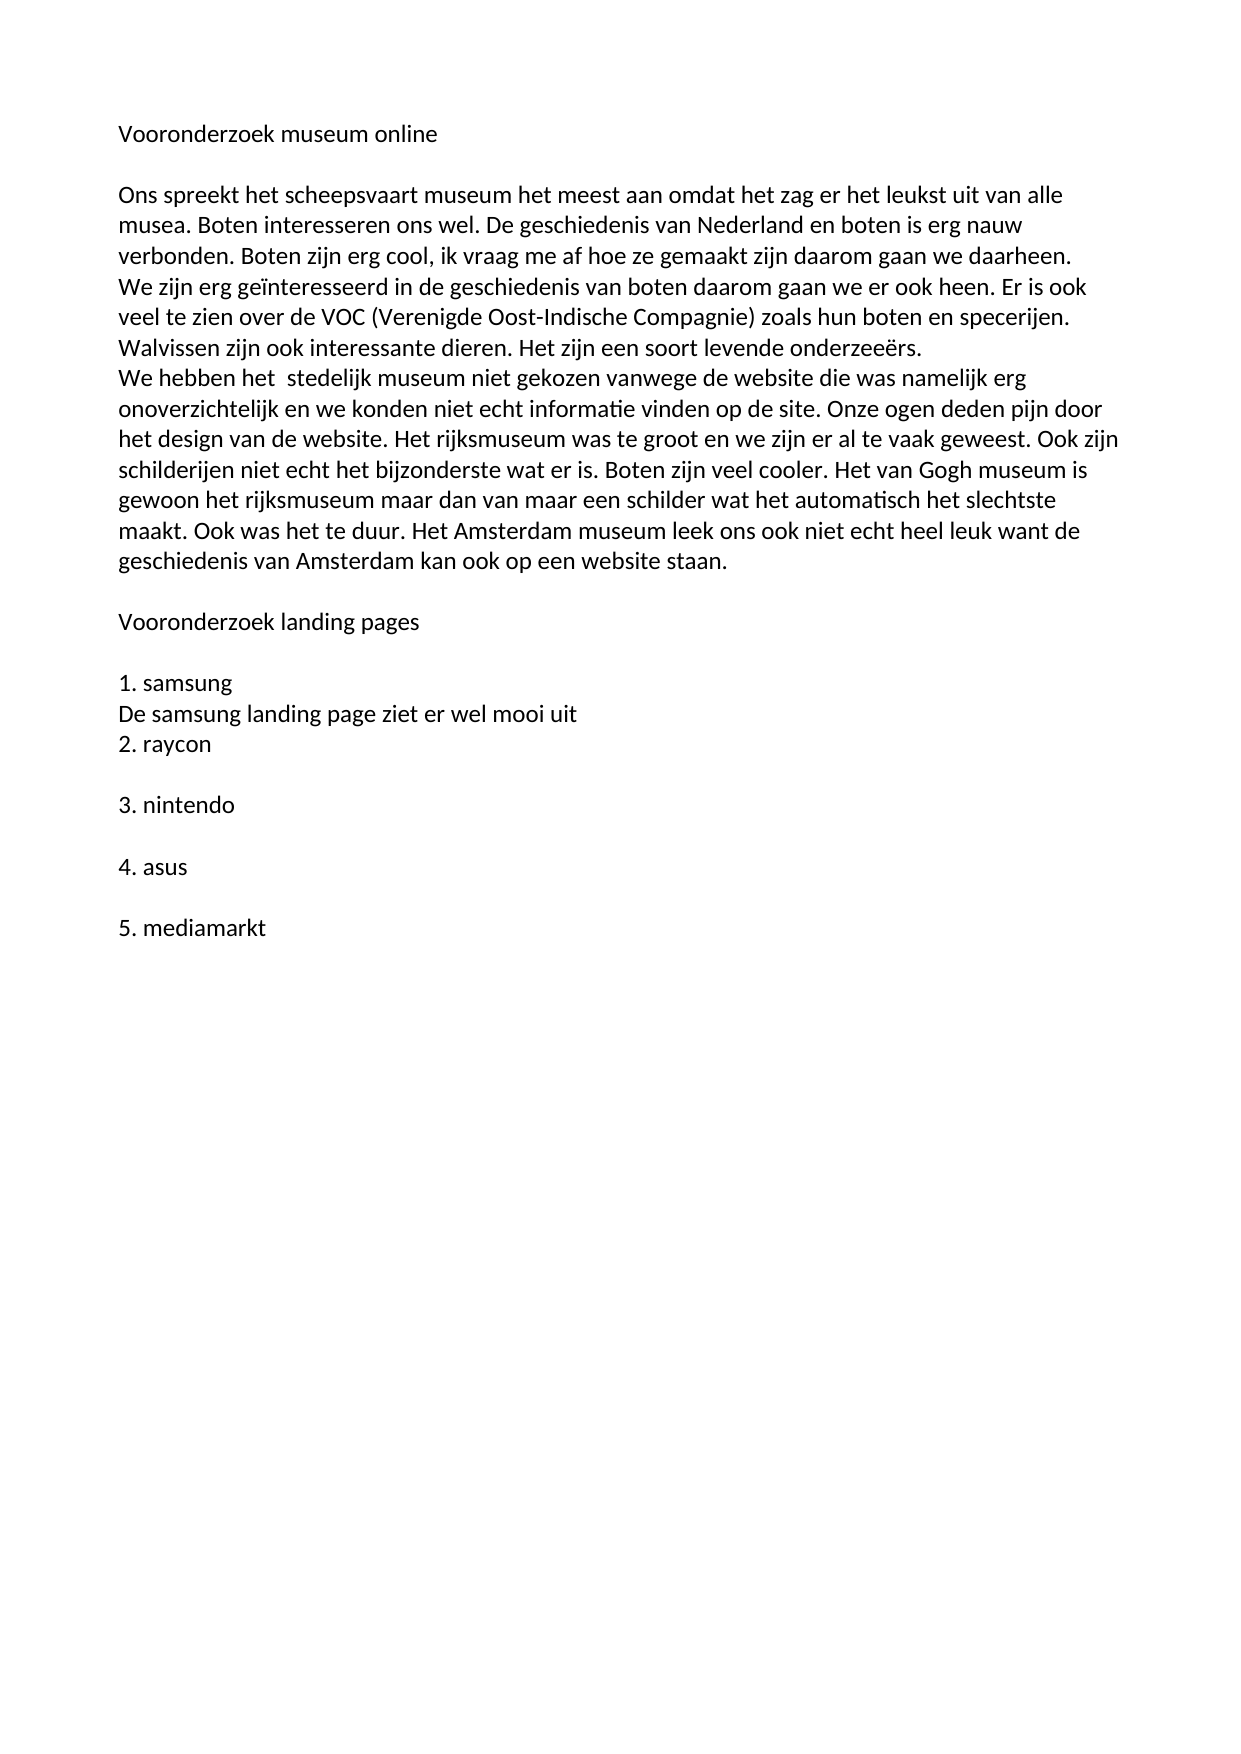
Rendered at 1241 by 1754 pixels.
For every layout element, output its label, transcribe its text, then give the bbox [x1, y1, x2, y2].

text Ons spreekt het scheepsvaart museum het meest aan omdat het zag er het leukst uit van alle musea. Boten interesseren ons wel. De geschiedenis van Nederland en boten is erg nauw verbonden. Boten zijn erg cool, ik vraag me af hoe ze gemaakt zijn daarom gaan we daarheen. [118, 179, 1122, 271]
text 5. mediamarkt [118, 912, 1122, 942]
text We hebben het stedelijk museum niet gekozen vanwege de website die was namelijk erg onoverzichtelijk en we konden niet echt informatie vinden op de site. Onze ogen deden pijn door het design van de website. Het rijksmuseum was te groot en we zijn er al te vaak geweest. Ook zijn schilderijen niet echt het bijzonderste wat er is. Boten zijn veel cooler. Het van Gogh museum is gewoon het rijksmuseum maar dan van maar een schilder wat het automatisch het slechtste maakt. Ook was het te duur. Het Amsterdam museum leek ons ook niet echt heel leuk want de geschiedenis van Amsterdam kan ook op een website staan. [118, 362, 1122, 576]
text We zijn erg geïnteresseerd in de geschiedenis van boten daarom gaan we er ook heen. Er is ook veel te zien over de VOC (Verenigde Oost-Indische Compagnie) zoals hun boten en specerijen. Walvissen zijn ook interessante dieren. Het zijn een soort levende onderzeeërs. [118, 271, 1122, 362]
text 1. samsung [118, 667, 1122, 698]
text 3. nintendo [118, 789, 1122, 820]
text 2. raycon [118, 728, 1122, 759]
text 4. asus [118, 851, 1122, 881]
text Vooronderzoek museum online [118, 118, 1122, 149]
text De samsung landing page ziet er wel mooi uit [118, 698, 1122, 728]
text Vooronderzoek landing pages [118, 606, 1122, 637]
